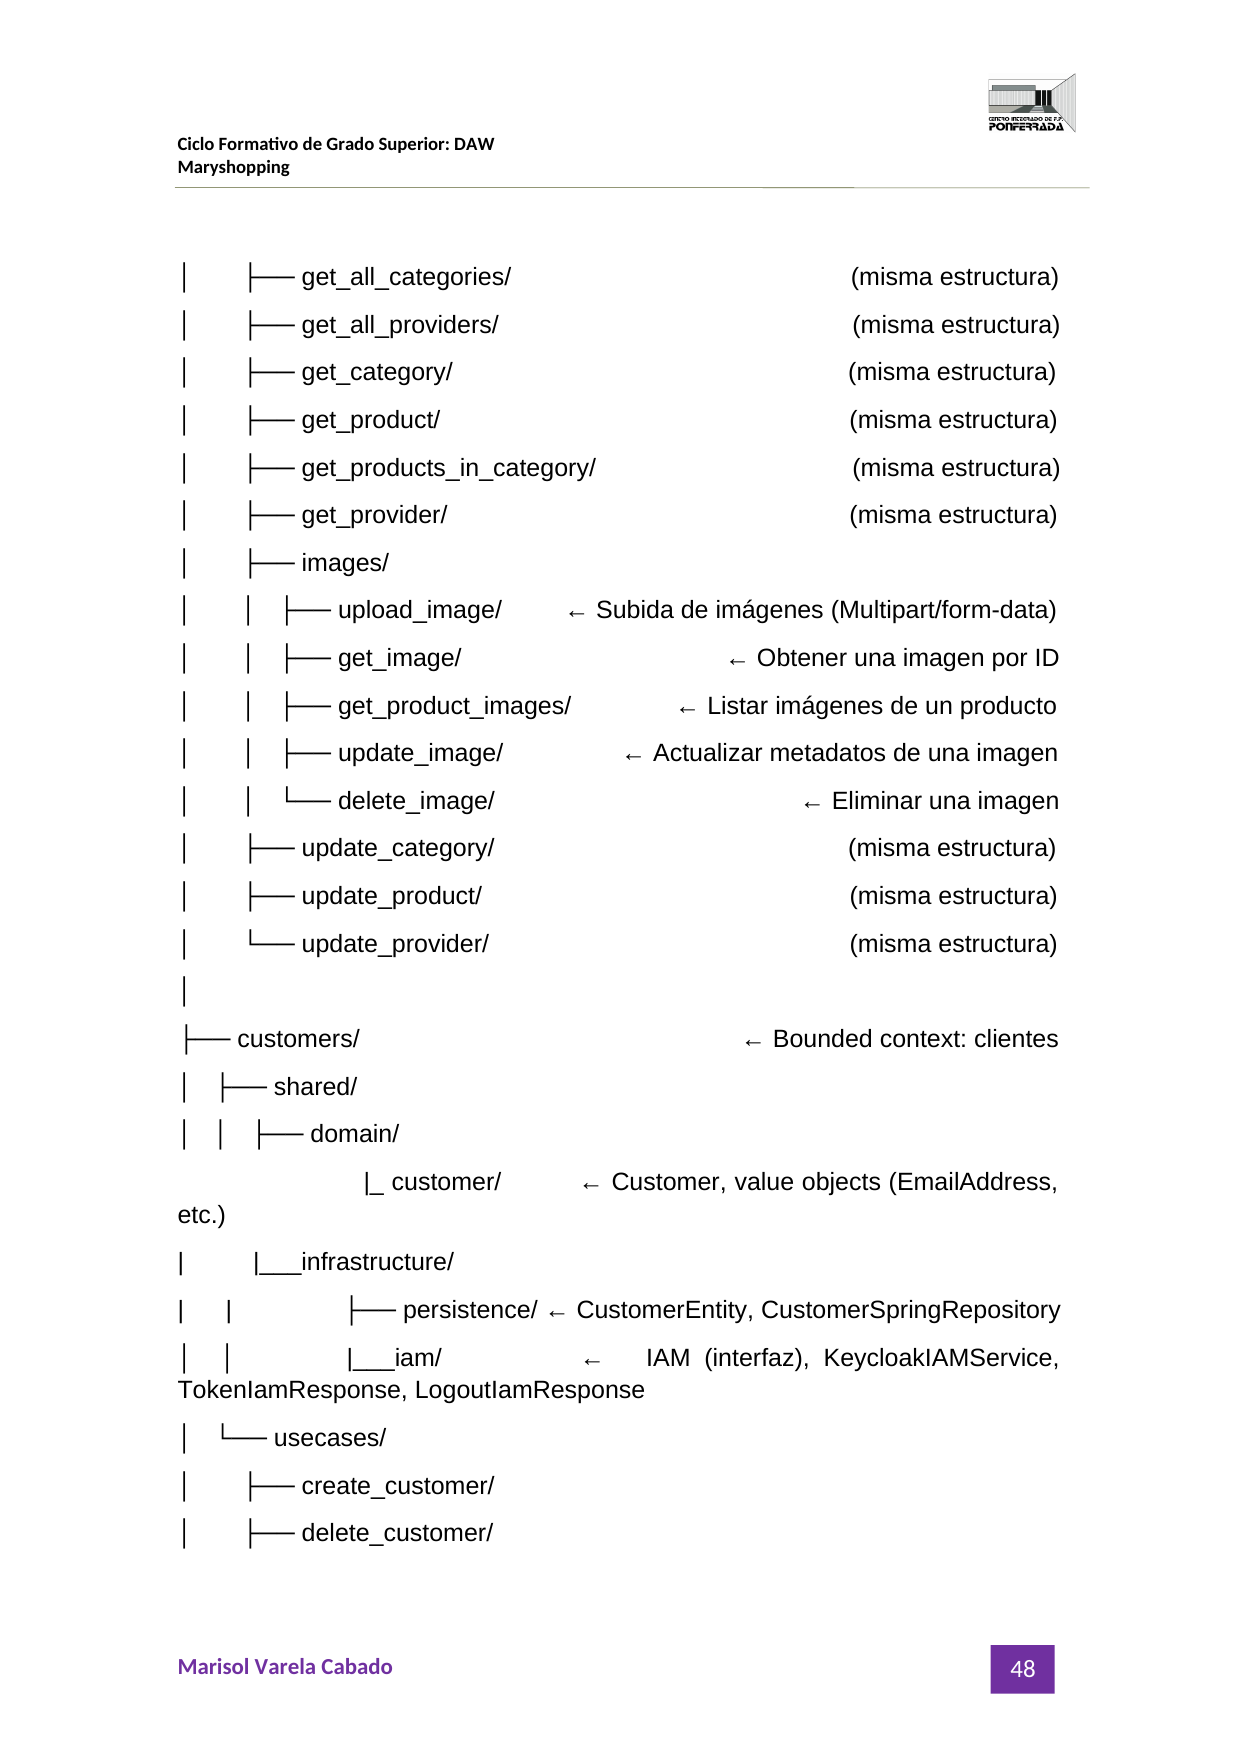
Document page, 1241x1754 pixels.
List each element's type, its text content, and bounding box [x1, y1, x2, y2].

text │ ├── get_all_providers/ (misma estructura) [251, 310, 1063, 338]
text │ ├── create_customer/ [185, 1471, 249, 1499]
text │ │ ├── update_image/ ← Actualizar metadatos de una imagen [185, 738, 247, 767]
text │ └── usecases/ [185, 1423, 1063, 1452]
text │ ├── update_category/ (misma estructura) [251, 833, 1063, 862]
text |_ customer/ ← Customer, value objects (EmailAddress, etc.) [177, 1167, 1063, 1228]
text │ ├── get_provider/ (misma estructura) [185, 500, 249, 529]
text | |___infrastructure/ [177, 1247, 1063, 1276]
text │ [185, 976, 1063, 1005]
text │ │ ├── get_product_images/ ← Listar imágenes de un producto [185, 691, 247, 719]
text │ ├── get_category/ (misma estructura) [251, 357, 1063, 386]
text │ │ └── delete_image/ ← Eliminar una imagen [185, 786, 247, 814]
text │ ├── get_all_categories/ (misma estructura) [185, 262, 249, 291]
text │ ├── get_products_in_category/ (misma estructura) [251, 453, 1063, 481]
text │ ├── get_product/ (misma estructura) [251, 405, 1063, 434]
text │ │ ├── upload_image/ ← Subida de imágenes (Multipart/form-data) [185, 595, 247, 624]
text │ ├── update_category/ (misma estructura) [185, 833, 249, 862]
text │ │ ├── update_image/ ← Actualizar metadatos de una imagen [288, 738, 1063, 767]
text │ ├── create_customer/ [251, 1471, 1063, 1499]
text │ │ |___iam/ ← IAM (interfaz), KeycloakIAMService, TokenIamResponse, LogoutIamResponse [177, 1342, 1063, 1404]
text | | ├── persistence/ ← CustomerEntity, CustomerSpringRepository [352, 1295, 1063, 1324]
text │ │ ├── get_product_images/ ← Listar imágenes de un producto [288, 691, 1063, 719]
text │ │ ├── get_image/ ← Obtener una imagen por ID [288, 643, 1063, 672]
text │ ├── images/ [185, 548, 249, 577]
text │ ├── delete_customer/ [185, 1518, 249, 1547]
text │ │ ├── upload_image/ ← Subida de imágenes (Multipart/form-data) [288, 595, 1063, 624]
text │ │ ├── get_image/ ← Obtener una imagen por ID [249, 643, 286, 672]
text │ │ ├── get_image/ ← Obtener una imagen por ID [185, 643, 247, 672]
text │ │ ├── domain/ [185, 1119, 219, 1148]
text │ │ ├── domain/ [221, 1119, 258, 1148]
text │ ├── images/ [251, 548, 1063, 577]
text │ ├── get_products_in_category/ (misma estructura) [185, 453, 249, 481]
text │ ├── update_product/ (misma estructura) [185, 881, 249, 910]
text │ [177, 976, 183, 1005]
text │ └── update_provider/ (misma estructura) [185, 929, 1063, 957]
text │ ├── update_product/ (misma estructura) [251, 881, 1063, 910]
text │ ├── shared/ [177, 1071, 1063, 1100]
text │ ├── delete_customer/ [251, 1518, 1063, 1547]
text │ ├── get_category/ (misma estructura) [185, 357, 249, 386]
text │ │ ├── domain/ [260, 1119, 1063, 1148]
text ├── customers/ ← Bounded context: clientes [187, 1024, 1063, 1053]
text │ ├── get_all_providers/ (misma estructura) [185, 310, 249, 338]
text │ ├── get_all_categories/ (misma estructura) [251, 262, 1063, 291]
text │ ├── get_product/ (misma estructura) [185, 405, 249, 434]
text │ ├── get_provider/ (misma estructura) [251, 500, 1063, 529]
text | | ├── persistence/ ← CustomerEntity, CustomerSpringRepository [177, 1295, 350, 1324]
text │ │ └── delete_image/ ← Eliminar una imagen [249, 786, 1063, 814]
